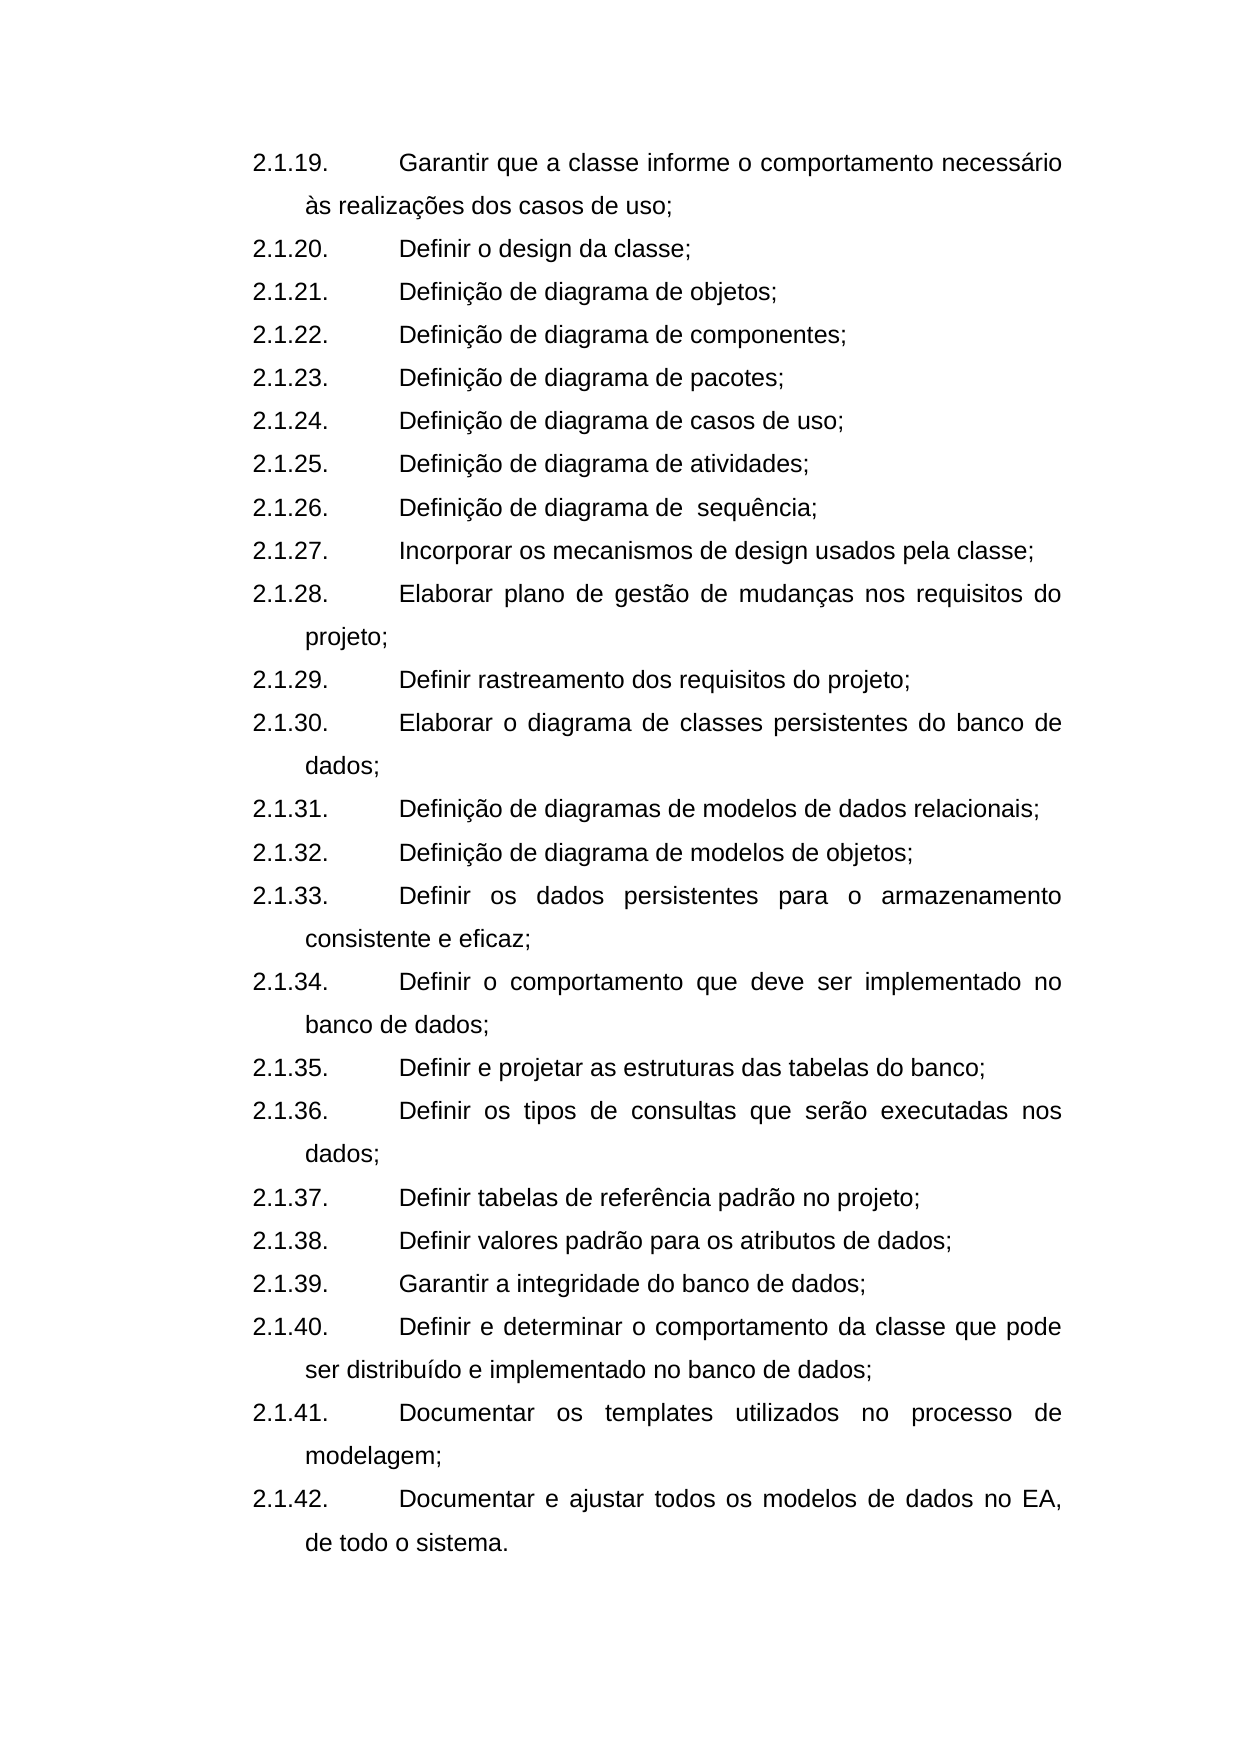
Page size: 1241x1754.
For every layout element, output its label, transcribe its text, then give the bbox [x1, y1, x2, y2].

list Definição de diagrama de modelos de objetos; [252, 838, 1063, 866]
list Definição de diagrama de componentes; [252, 320, 1063, 349]
list Definir rastreamento dos requisitos do projeto; [252, 665, 1063, 694]
list Definir e determinar o comportamento da classe que pode ser distribuído e implementado no banco de dados; [252, 1312, 1063, 1384]
list Elaborar o diagrama de classes persistentes do banco de dados; [252, 708, 1063, 780]
list Definir o design da classe; [252, 234, 1063, 263]
list Definir os tipos de consultas que serão executadas nos dados; [252, 1096, 1063, 1168]
list Definir o comportamento que deve ser implementado no banco de dados; [252, 967, 1063, 1039]
list Definição de diagramas de modelos de dados relacionais; [252, 794, 1063, 823]
list Definir tabelas de referência padrão no projeto; [252, 1183, 1063, 1211]
list Incorporar os mecanismos de design usados pela classe; [252, 536, 1063, 564]
list Definir valores padrão para os atributos de dados; [252, 1226, 1063, 1254]
list Definição de diagrama de casos de uso; [252, 406, 1063, 435]
list Garantir que a classe informe o comportamento necessário às realizações dos casos de uso; [252, 148, 1063, 219]
list Definição de diagrama de objetos; [252, 277, 1063, 306]
list Definição de diagrama de atividades; [252, 449, 1063, 478]
list Documentar e ajustar todos os modelos de dados no EA, de todo o sistema. [252, 1484, 1063, 1556]
list Definição de diagrama de sequência; [252, 493, 1063, 521]
list Elaborar plano de gestão de mudanças nos requisitos do projeto; [252, 579, 1063, 651]
list Garantir a integridade do banco de dados; [252, 1269, 1063, 1298]
list Definir os dados persistentes para o armazenamento consistente e eficaz; [252, 881, 1063, 953]
list Documentar os templates utilizados no processo de modelagem; [252, 1398, 1063, 1470]
list Definição de diagrama de pacotes; [252, 363, 1063, 392]
list Definir e projetar as estruturas das tabelas do banco; [252, 1053, 1063, 1082]
